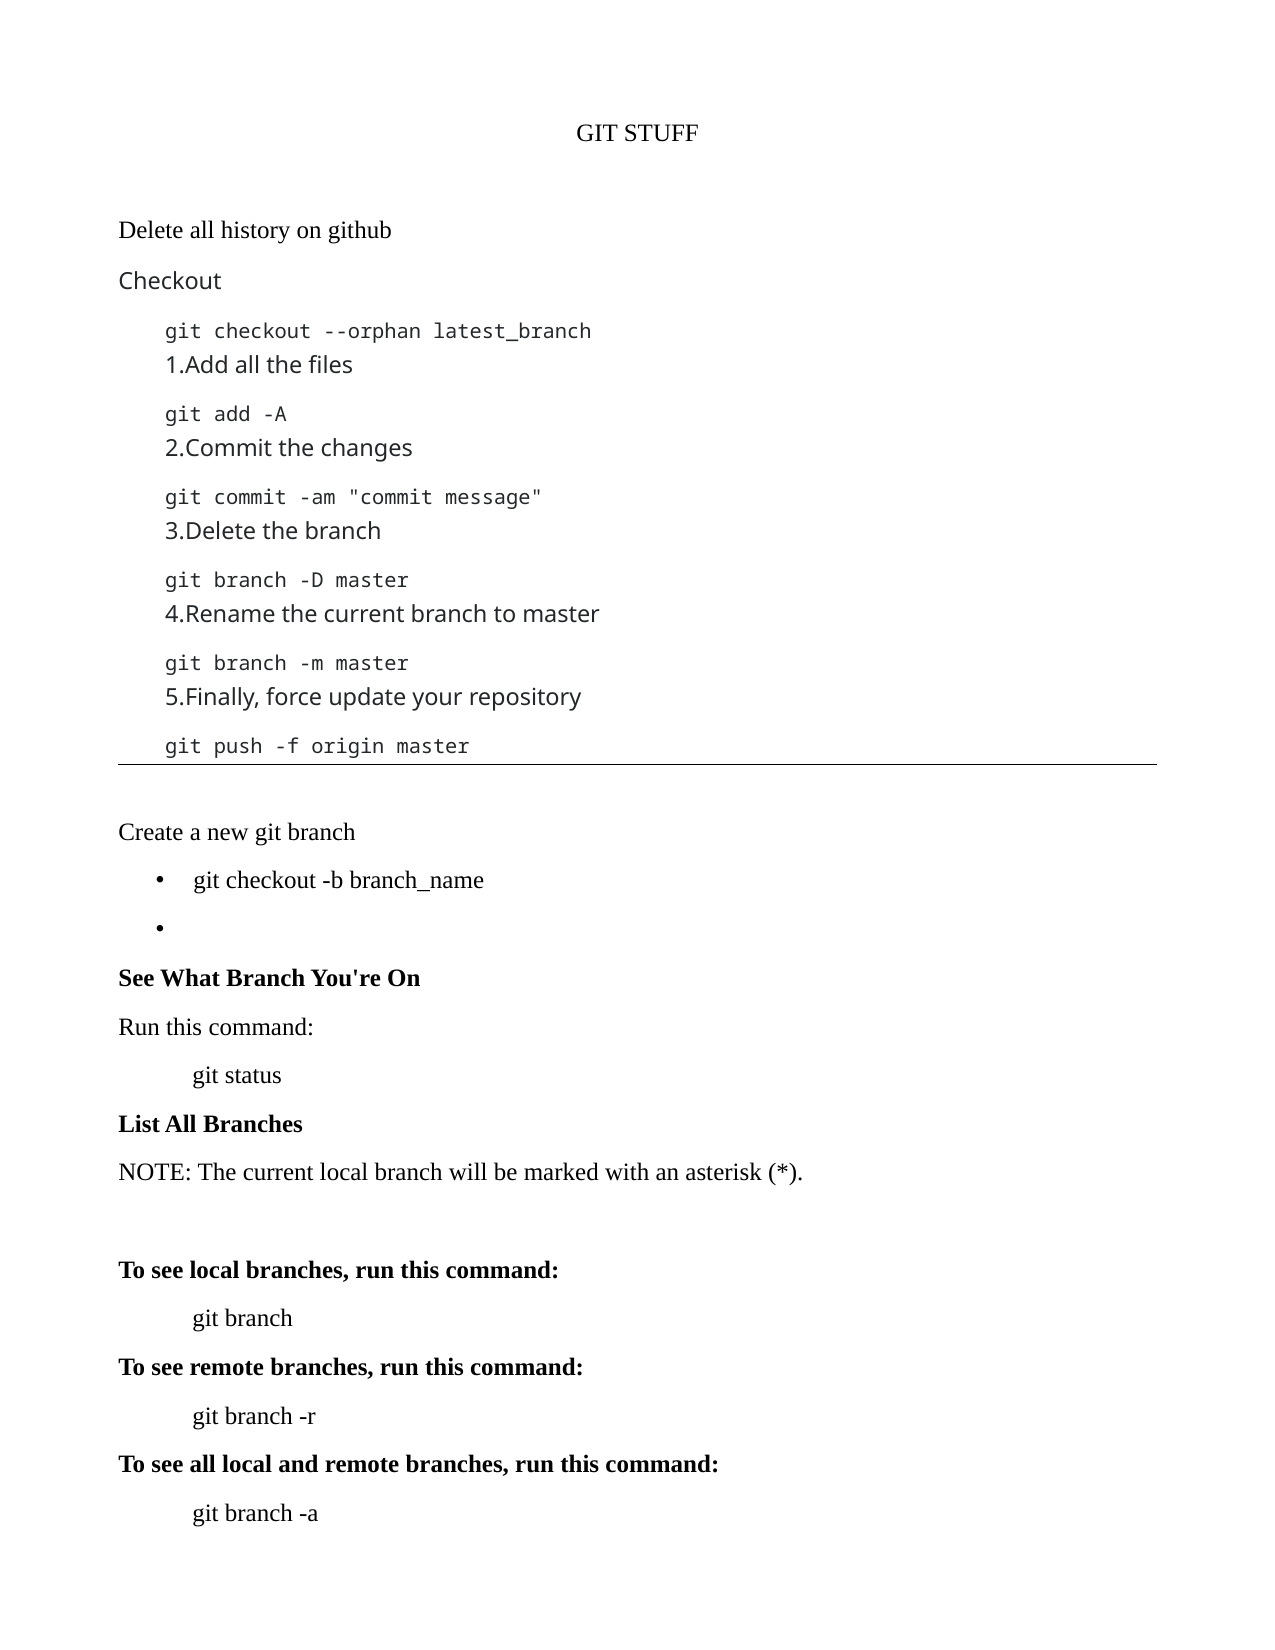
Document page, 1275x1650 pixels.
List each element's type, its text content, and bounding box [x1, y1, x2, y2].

list Commit the changes [118, 431, 1157, 463]
text Create a new git branch [118, 817, 1157, 846]
text git branch -r [118, 1401, 1157, 1429]
text git branch -a [118, 1498, 1157, 1527]
list git push -f origin master [118, 732, 1157, 764]
list git commit -am "commit message" [118, 483, 1157, 510]
text git branch [118, 1303, 1157, 1332]
list git branch -m master [118, 649, 1157, 677]
list Delete the branch [118, 514, 1157, 546]
text GIT STUFF [118, 118, 1157, 147]
text To see all local and remote branches, run this command: [118, 1449, 1157, 1478]
text Delete all history on github [118, 215, 1157, 244]
list git add -A [118, 399, 1157, 427]
text git status [118, 1060, 1157, 1089]
list git checkout --orphan latest_branch [118, 316, 1157, 344]
list Add all the files [118, 348, 1157, 380]
list Finally, force update your repository [118, 681, 1157, 713]
text Checkout [118, 264, 1157, 296]
text To see remote branches, run this command: [118, 1352, 1157, 1381]
list Rename the current branch to master [118, 598, 1157, 629]
text See What Branch You're On [118, 963, 1157, 992]
list git checkout -b branch_name [156, 866, 1157, 894]
text Run this command: [118, 1012, 1157, 1040]
text To see local branches, run this command: [118, 1255, 1157, 1283]
text NOTE: The current local branch will be marked with an asterisk (*). [118, 1157, 1157, 1186]
text List All Branches [118, 1109, 1157, 1138]
list git branch -D master [118, 566, 1157, 593]
